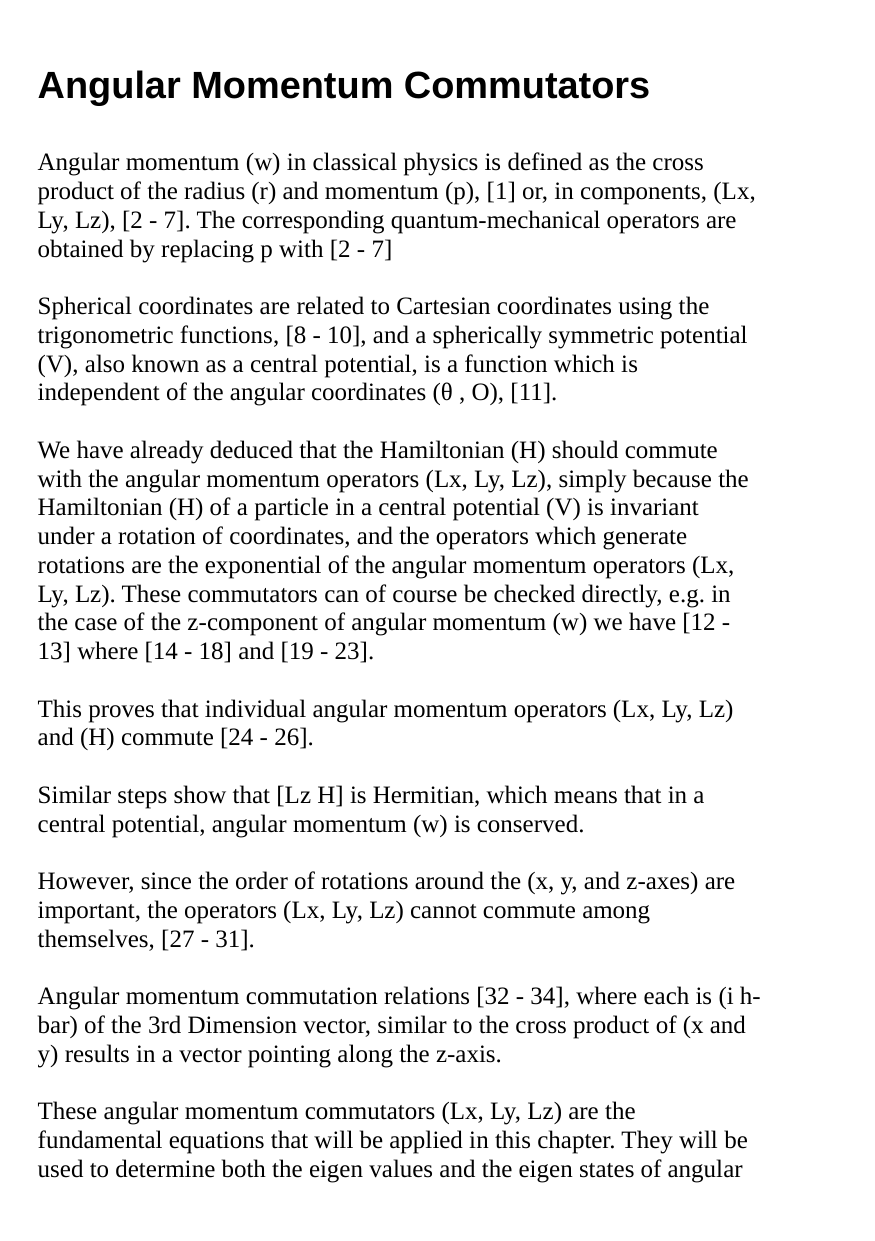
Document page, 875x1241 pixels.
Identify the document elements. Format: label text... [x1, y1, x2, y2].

text This proves that individual angular momentum operators (Lx, Ly, Lz) and (H) commute [24 - 26]. [37, 694, 762, 751]
text However, since the order of rotations around the (x, y, and z-axes) are important, the operators (Lx, Ly, Lz) cannot commute among themselves, [27 - 31]. [37, 866, 762, 952]
text Similar steps show that [Lz H] is Hermitian, which means that in a central potential, angular momentum (w) is conserved. [37, 780, 762, 837]
text We have already deduced that the Hamiltonian (H) should commute with the angular momentum operators (Lx, Ly, Lz), simply because the Hamiltonian (H) of a particle in a central potential (V) is invariant under a rotation of coordinates, and the operators which generate rotations are the exponential of the angular momentum operators (Lx, Ly, Lz). These commutators can of course be checked directly, e.g. in the case of the z-component of angular momentum (w) we have [12 - 13] where [14 - 18] and [19 - 23]. [37, 435, 762, 665]
subtitle Angular Momentum Commutators [37, 62, 762, 106]
text These angular momentum commutators (Lx, Ly, Lz) are the fundamental equations that will be applied in this chapter. They will be used to determine both the eigen values and the eigen states of angular [37, 1096, 762, 1182]
text Angular momentum (w) in classical physics is defined as the cross product of the radius (r) and momentum (p), [1] or, in components, (Lx, Ly, Lz), [2 - 7]. The corresponding quantum-mechanical operators are obtained by replacing p with [2 - 7] [37, 147, 762, 262]
text Angular momentum commutation relations [32 - 34], where each is (i h-bar) of the 3rd Dimension vector, similar to the cross product of (x and y) results in a vector pointing along the z-axis. [37, 981, 762, 1067]
text Spherical coordinates are related to Cartesian coordinates using the trigonometric functions, [8 - 10], and a spherically symmetric potential (V), also known as a central potential, is a function which is independent of the angular coordinates (θ , O), [11]. [37, 291, 762, 406]
